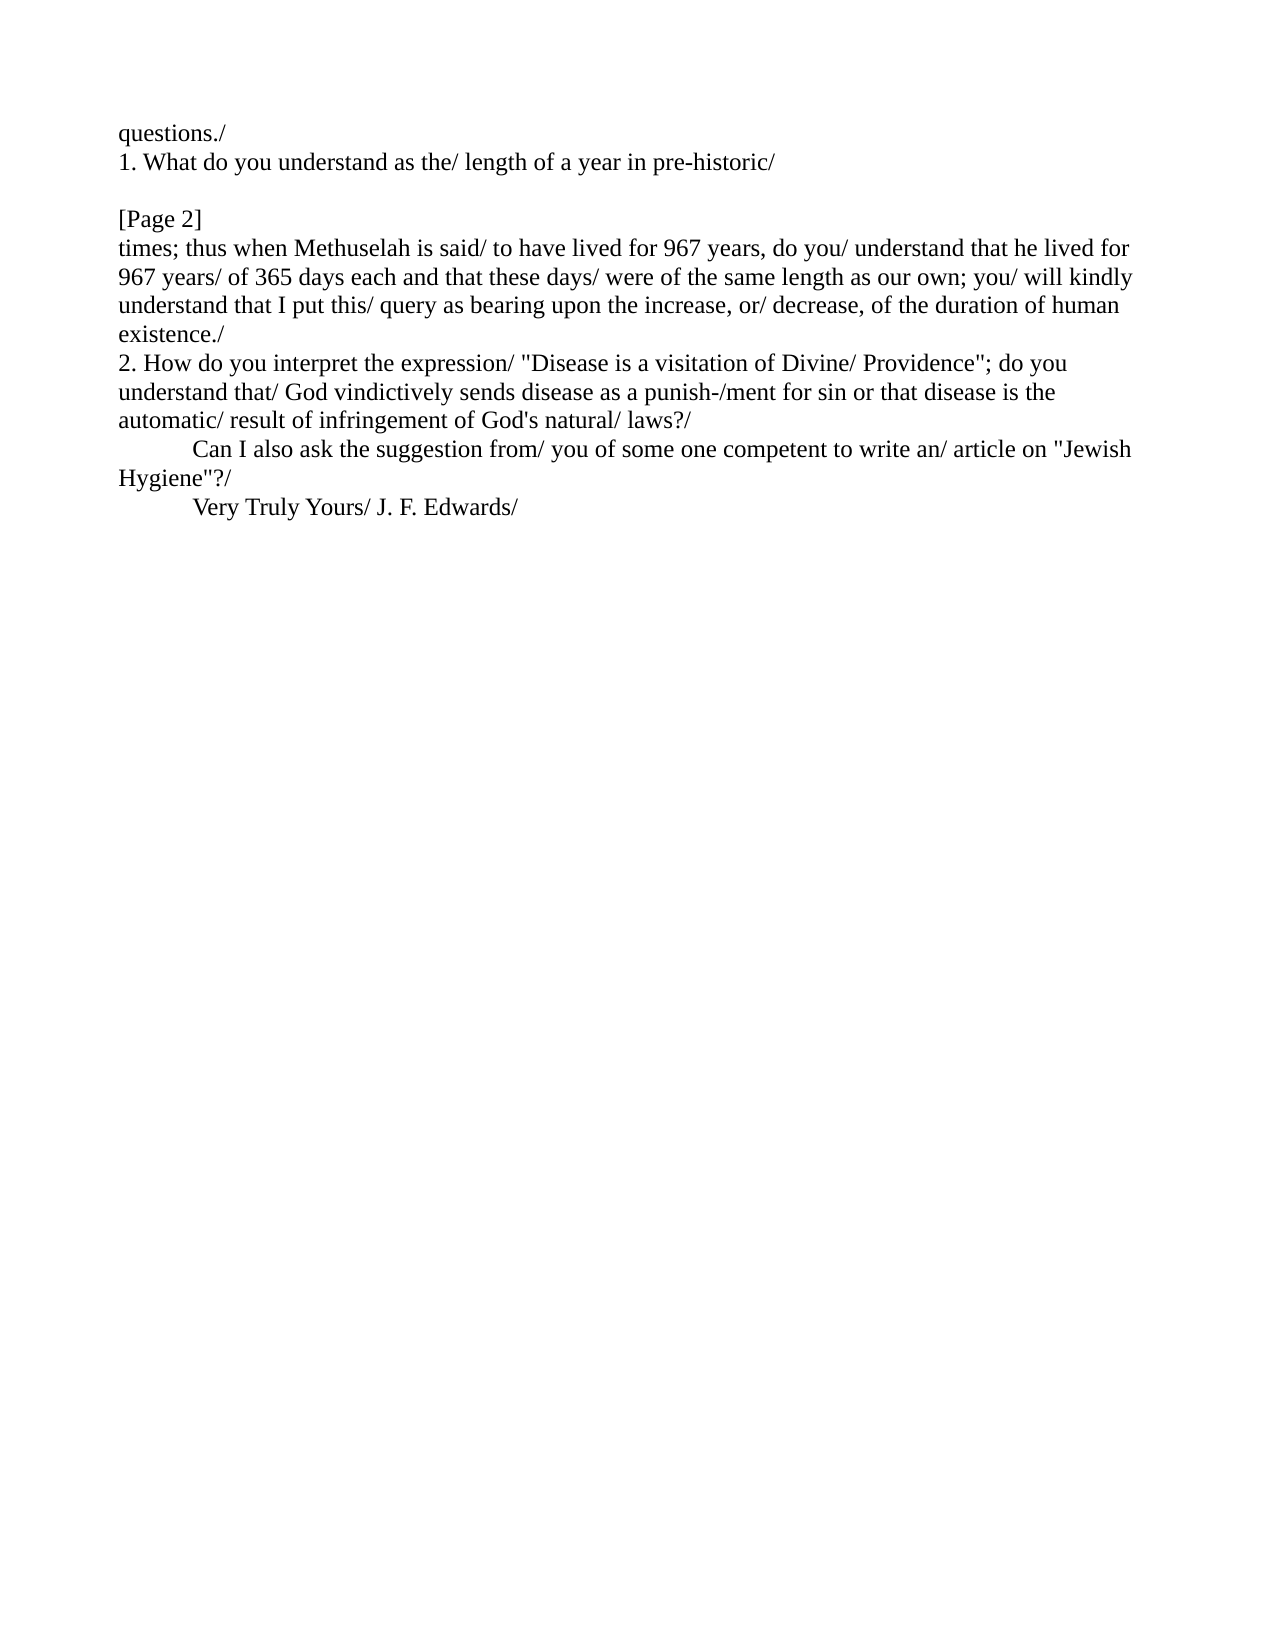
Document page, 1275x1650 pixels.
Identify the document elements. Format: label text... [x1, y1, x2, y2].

text 1. What do you understand as the/ length of a year in pre-historic/ [118, 147, 1157, 176]
text 2. How do you interpret the expression/ "Disease is a visitation of Divine/ Providence"; do you understand that/ God vindictively sends disease as a punish-/ment for sin or that disease is the automatic/ result of infringement of God's natural/ laws?/ [118, 348, 1157, 434]
text Can I also ask the suggestion from/ you of some one competent to write an/ article on "Jewish Hygiene"?/ [118, 434, 1157, 492]
text questions./ [118, 118, 1157, 147]
text times; thus when Methuselah is said/ to have lived for 967 years, do you/ understand that he lived for 967 years/ of 365 days each and that these days/ were of the same length as our own; you/ will kindly understand that I put this/ query as bearing upon the increase, or/ decrease, of the duration of human existence./ [118, 233, 1157, 348]
text [Page 2] [118, 204, 1157, 233]
text Very Truly Yours/ J. F. Edwards/ [118, 492, 1157, 521]
